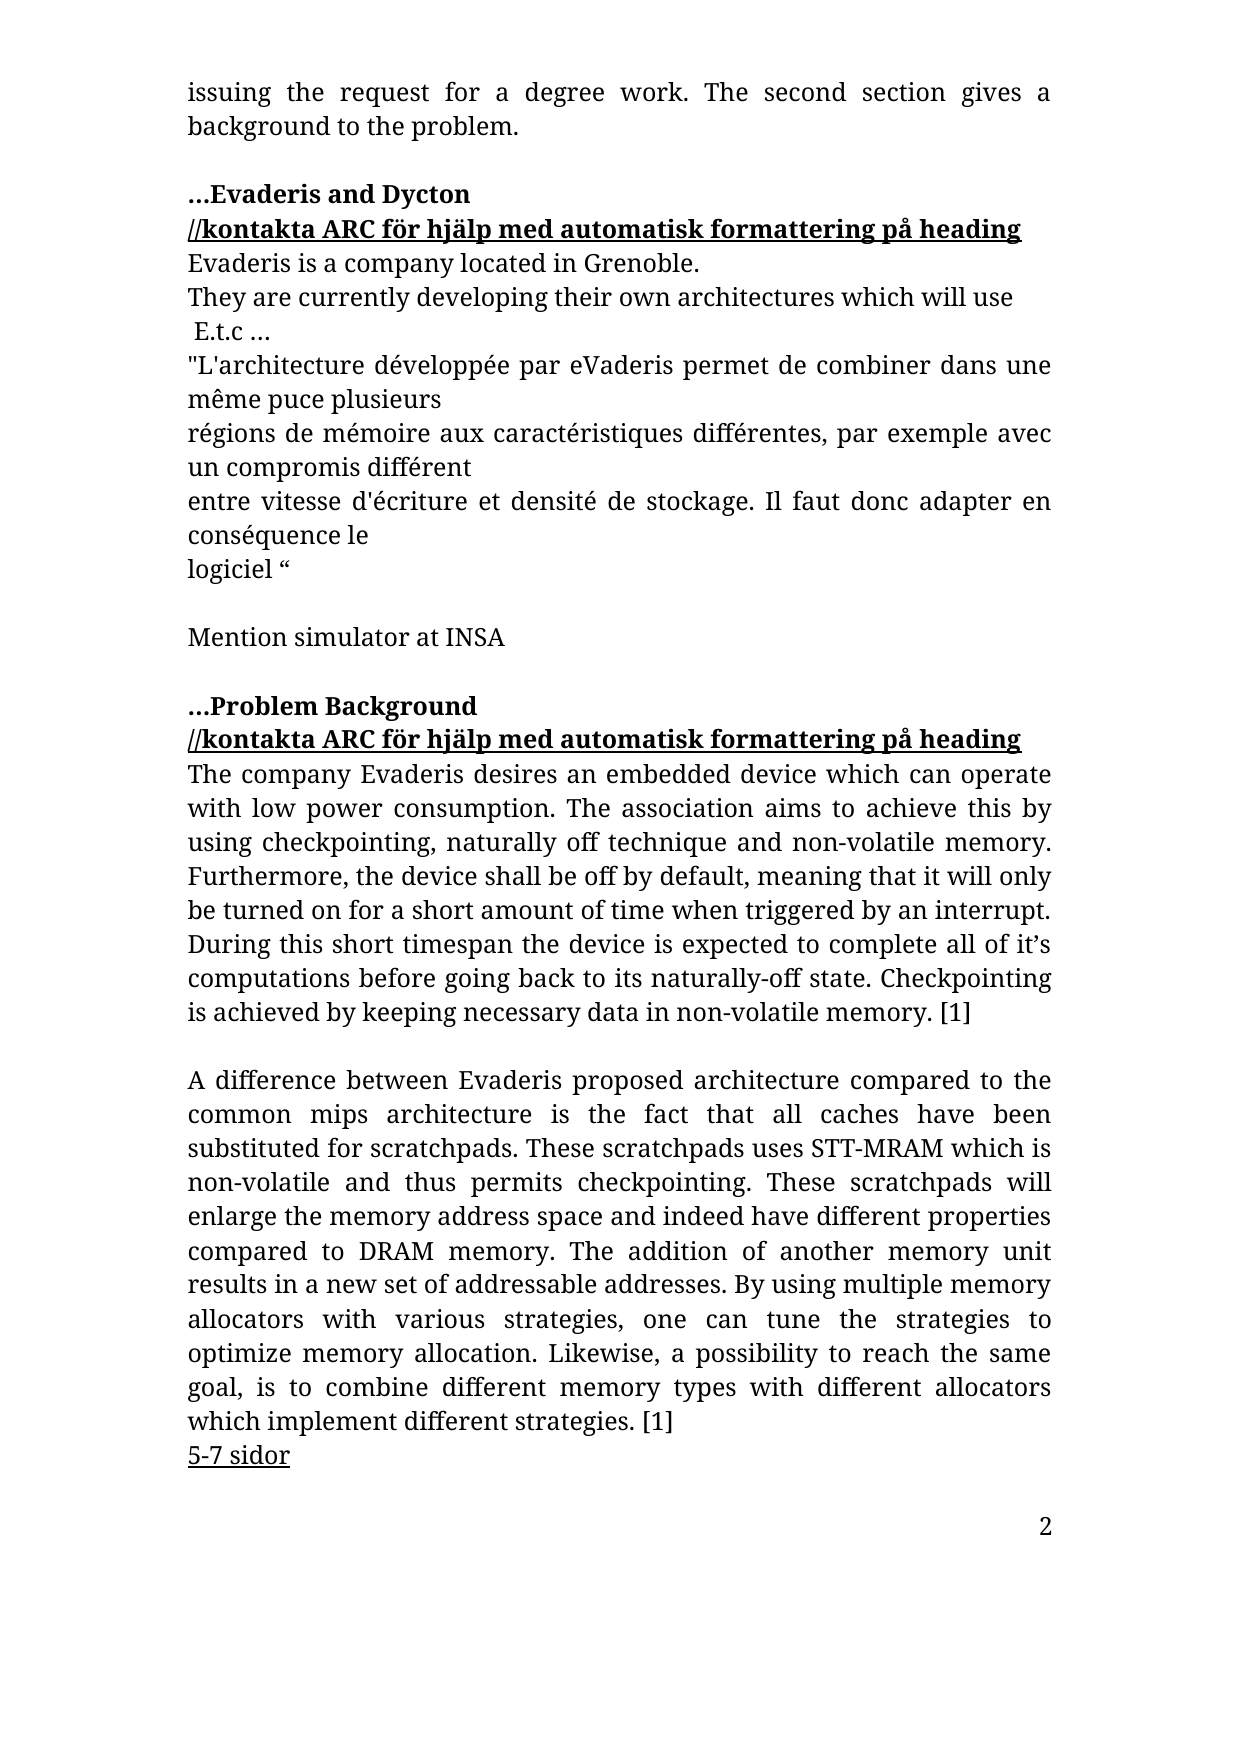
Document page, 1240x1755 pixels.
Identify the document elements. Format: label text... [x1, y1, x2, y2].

text …Evaderis and Dycton [187, 177, 1052, 211]
text The company Evaderis desires an embedded device which can operate with low power consumption. The association aims to achieve this by using checkpointing, naturally off technique and non-volatile memory. Furthermore, the device shall be off by default, meaning that it will only be turned on for a short amount of time when triggered by an interrupt. During this short timespan the device is expected to complete all of it’s computations before going back to its naturally-off state. Checkpointing is achieved by keeping necessary data in non-volatile memory. [1] [187, 756, 1052, 1029]
text "L'architecture développée par eVaderis permet de combiner dans une même puce plusieurs [187, 347, 1052, 416]
text Evaderis is a company located in Grenoble. [187, 245, 1052, 279]
text //kontakta ARC för hjälp med automatisk formattering på heading [187, 722, 1052, 756]
text entre vitesse d'écriture et densité de stockage. Il faut donc adapter en conséquence le [187, 484, 1052, 552]
text They are currently developing their own architectures which will use [187, 279, 1052, 313]
text 5-7 sidor [187, 1437, 1052, 1472]
text issuing the request for a degree work. The second section gives a background to the problem. [187, 75, 1052, 143]
text //kontakta ARC för hjälp med automatisk formattering på heading [187, 211, 1052, 245]
text Mention simulator at INSA [187, 620, 1052, 654]
text A difference between Evaderis proposed architecture compared to the common mips architecture is the fact that all caches have been substituted for scratchpads. These scratchpads uses STT-MRAM which is non-volatile and thus permits checkpointing. These scratchpads will enlarge the memory address space and indeed have different properties compared to DRAM memory. The addition of another memory unit results in a new set of addressable addresses. By using multiple memory allocators with various strategies, one can tune the strategies to optimize memory allocation. Likewise, a possibility to reach the same goal, is to combine different memory types with different allocators which implement different strategies. [1] [187, 1063, 1052, 1437]
text …Problem Background [187, 688, 1052, 722]
text E.t.c … [187, 313, 1052, 347]
text logiciel “ [187, 552, 1052, 586]
text régions de mémoire aux caractéristiques différentes, par exemple avec un compromis différent [187, 416, 1052, 484]
